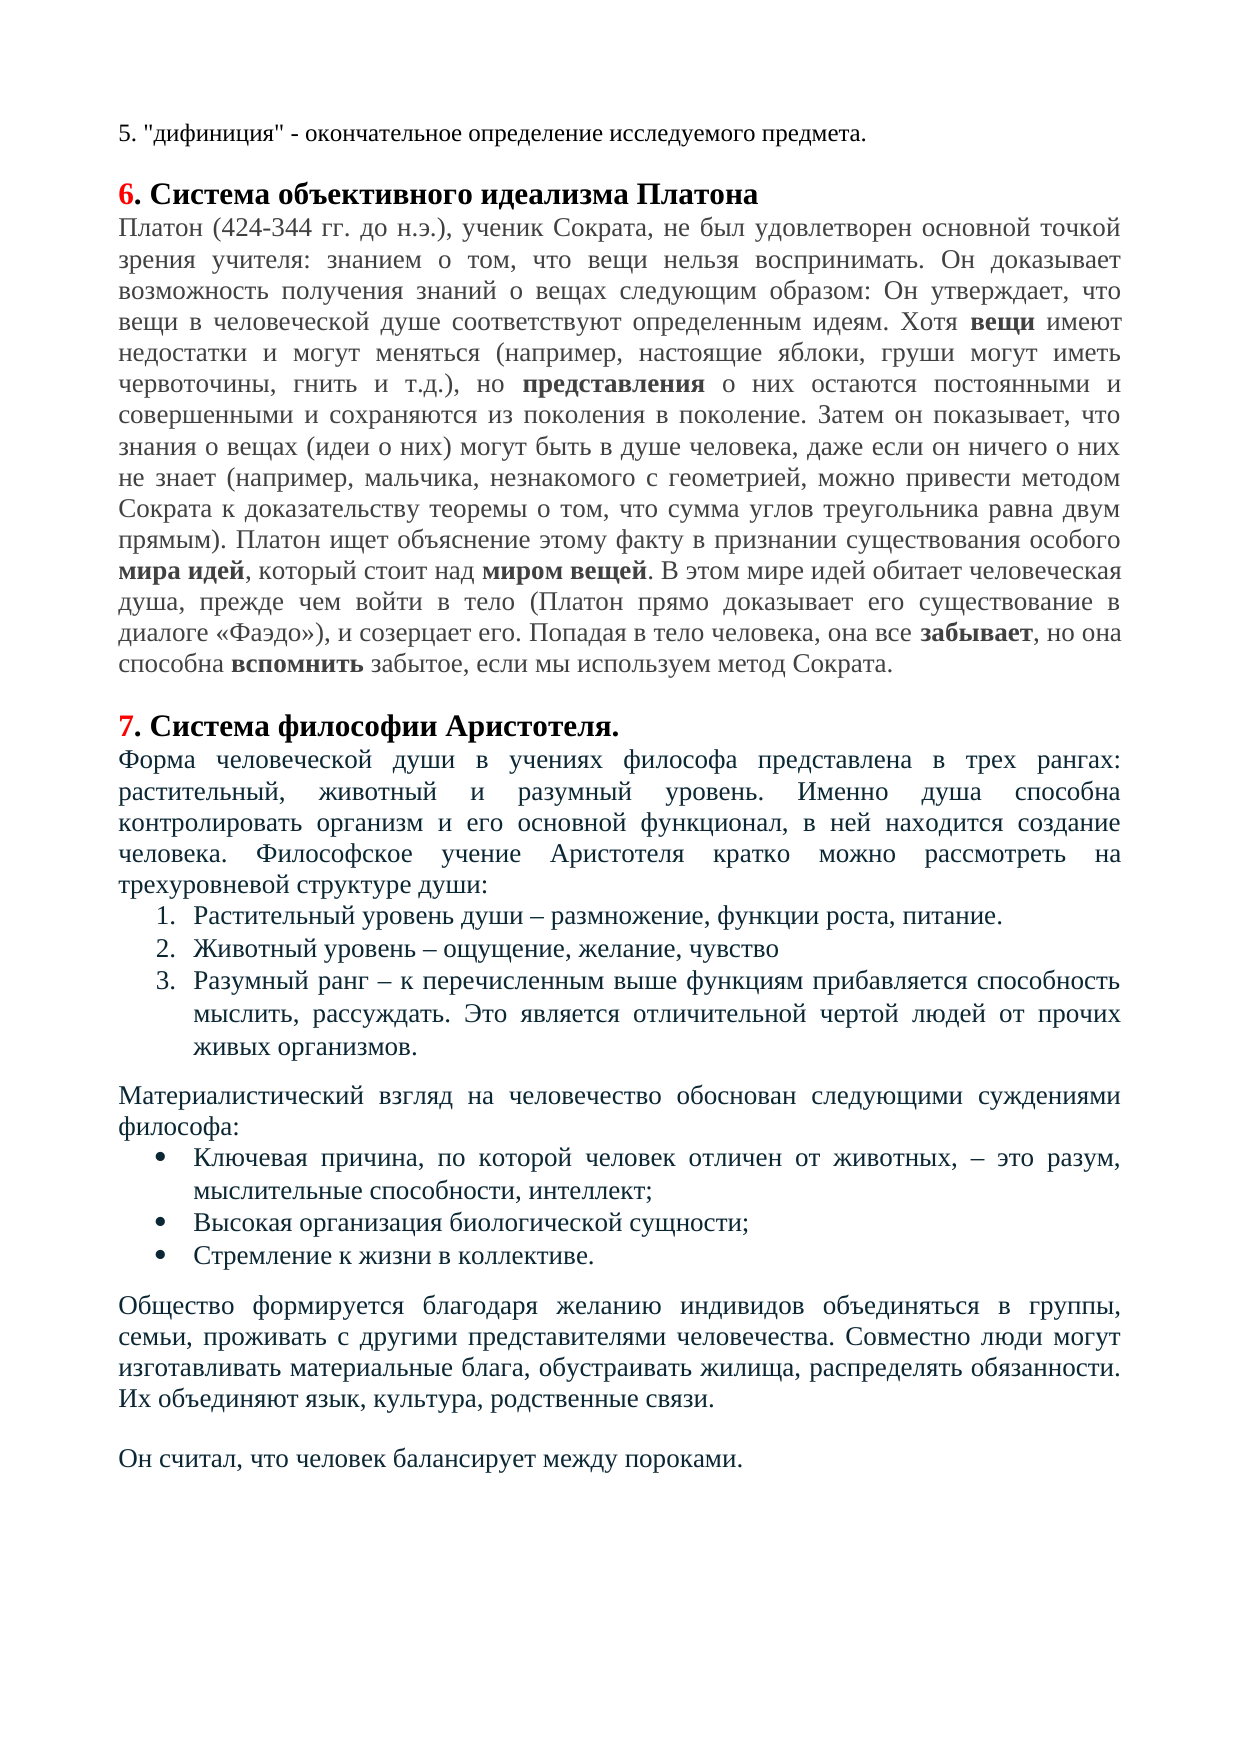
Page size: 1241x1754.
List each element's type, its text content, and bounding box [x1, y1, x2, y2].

list Высокая организация биологической сущности; [156, 1206, 1122, 1238]
text 7. Система философии Аристотеля. [118, 707, 1122, 743]
list Растительный уровень души – размножение, функции роста, питание. [156, 899, 1122, 930]
text Платон (424-344 гг. до н.э.), ученик Сократа, не был удовлетворен основной точкой зрения учителя: знанием о том, что вещи нельзя воспринимать. Он доказывает возможность получения знаний о вещах следующим образом: Он утверждает, что вещи в человеческой душе соответствуют определенным идеям. Хотя вещи имеют недостатки и могут меняться (например, настоящие яблоки, груши могут иметь червоточины, гнить и т.д.), но представления о них остаются постоянными и совершенными и сохраняются из поколения в поколение. Затем он показывает, что знания о вещах (идеи о них) могут быть в душе человека, даже если он ничего о них не знает (например, мальчика, незнакомого с геометрией, можно привести методом Сократа к доказательству теоремы о том, что сумма углов треугольника равна двум прямым). Платон ищет объяснение этому факту в признании существования особого мира идей, который стоит над миром вещей. В этом мире идей обитает человеческая душа, прежде чем войти в тело (Платон прямо доказывает его существование в диалоге «Фаэдо»), и созерцает его. Попадая в тело человека, она все забывает, но она способна вспомнить забытое, если мы используем метод Сократа. [118, 212, 1122, 679]
list Стремление к жизни в коллективе. [156, 1239, 1122, 1271]
list Животный уровень – ощущение, желание, чувство [156, 932, 1122, 963]
list Разумный ранг – к перечисленным выше функциям прибавляется способность мыслить, рассуждать. Это является отличительной чертой людей от прочих живых организмов. [156, 964, 1122, 1061]
text 5. "дифиниция" - окончательное определение исследуемого предмета. [118, 118, 1122, 147]
text 6. Система объективного идеализма Платона [118, 176, 1122, 212]
text Он считал, что человек балансирует между пороками. [118, 1442, 1122, 1473]
text Материалистический взгляд на человечество обоснован следующими суждениями философа: [118, 1079, 1122, 1141]
text Форма человеческой души в учениях философа представлена в трех рангах: растительный, животный и разумный уровень. Именно душа способна контролировать организм и его основной функционал, в ней находится создание человека. Философское учение Аристотеля кратко можно рассмотреть на трехуровневой структуре души: [118, 743, 1122, 899]
list Ключевая причина, по которой человек отличен от животных, – это разум, мыслительные способности, интеллект; [156, 1141, 1122, 1205]
text Общество формируется благодаря желанию индивидов объединяться в группы, семьи, проживать с другими представителями человечества. Совместно люди могут изготавливать материальные блага, обустраивать жилища, распределять обязанности. Их объединяют язык, культура, родственные связи. [118, 1289, 1122, 1413]
